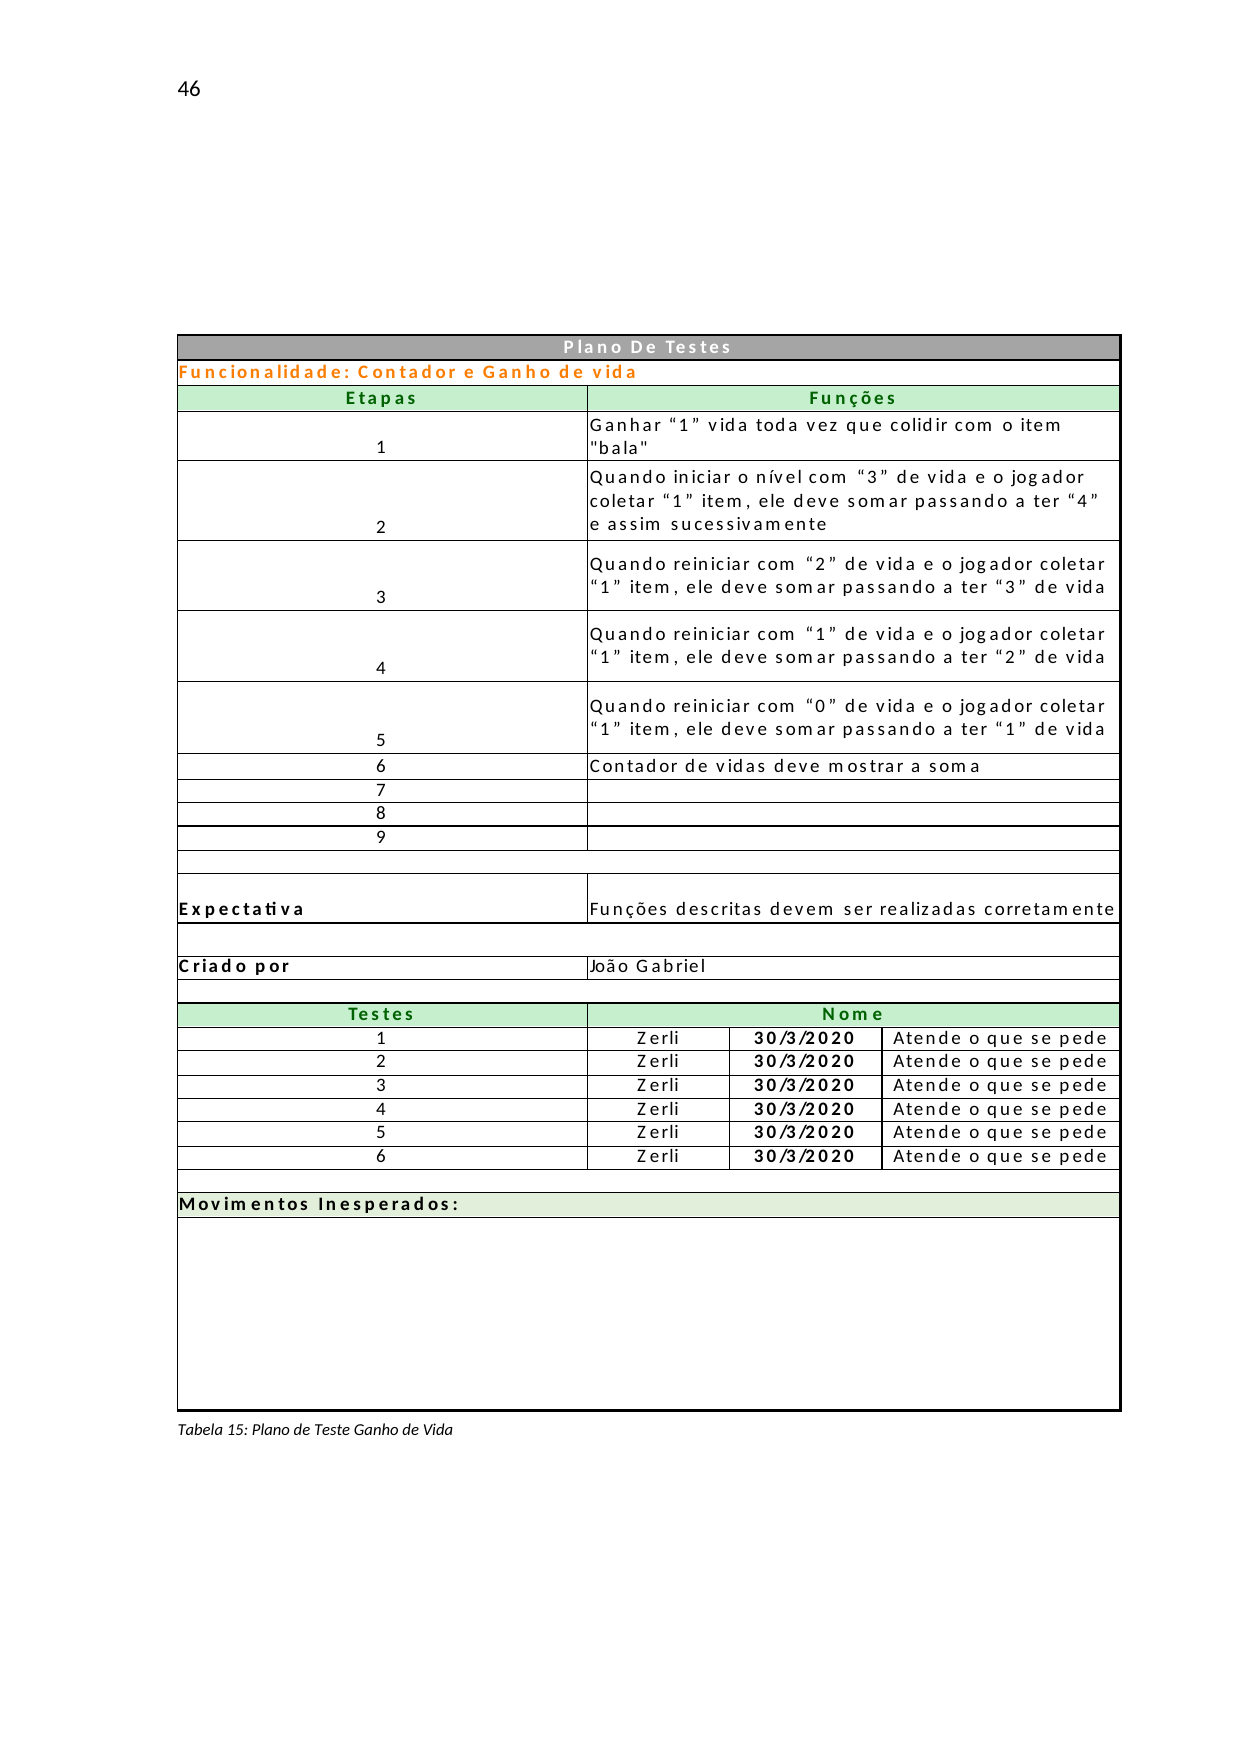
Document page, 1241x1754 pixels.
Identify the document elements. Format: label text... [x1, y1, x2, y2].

text Tabela 15: Plano de Teste Ganho de Vida [730, 1099, 881, 1121]
text Tabela 15: Plano de Teste Ganho de Vida [588, 1076, 729, 1098]
text Tabela 15: Plano de Teste Ganho de Vida [178, 754, 587, 779]
text Tabela 15: Plano de Teste Ganho de Vida [883, 1147, 1119, 1169]
text Tabela 15: Plano de Teste Ganho de Vida [588, 461, 1119, 540]
text Tabela 15: Plano de Teste Ganho de Vida [588, 1147, 729, 1169]
text Tabela 15: Plano de Teste Ganho de Vida [178, 980, 1119, 1002]
text Tabela 15: Plano de Teste Ganho de Vida [178, 1028, 587, 1050]
text Tabela 15: Plano de Teste Ganho de Vida [588, 754, 1119, 779]
text Tabela 15: Plano de Teste Ganho de Vida [588, 803, 1119, 825]
text Tabela 15: Plano de Teste Ganho de Vida [588, 1028, 729, 1050]
text Tabela 15: Plano de Teste Ganho de Vida [730, 1122, 881, 1146]
text Tabela 15: Plano de Teste Ganho de Vida [178, 1147, 587, 1169]
text Tabela 15: Plano de Teste Ganho de Vida [883, 1122, 1119, 1146]
text Tabela 15: Plano de Teste Ganho de Vida [178, 827, 587, 850]
text Tabela 15: Plano de Teste Ganho de Vida [178, 1076, 587, 1098]
text Tabela 15: Plano de Teste Ganho de Vida [178, 780, 587, 802]
text Tabela 15: Plano de Teste Ganho de Vida [178, 611, 587, 681]
text Tabela 15: Plano de Teste Ganho de Vida [178, 1218, 1119, 1409]
text Tabela 15: Plano de Teste Ganho de Vida [588, 1051, 729, 1075]
text Tabela 15: Plano de Teste Ganho de Vida [178, 851, 1119, 873]
text Tabela 15: Plano de Teste Ganho de Vida [588, 827, 1119, 850]
text Tabela 15: Plano de Teste Ganho de Vida [588, 1099, 729, 1121]
text Tabela 15: Plano de Teste Ganho de Vida [178, 412, 587, 460]
text Tabela 15: Plano de Teste Ganho de Vida [178, 1099, 587, 1121]
text Tabela 15: Plano de Teste Ganho de Vida [588, 1122, 729, 1146]
text Tabela 15: Plano de Teste Ganho de Vida [178, 1122, 587, 1146]
text Tabela 15: Plano de Teste Ganho de Vida [588, 874, 1119, 922]
text Tabela 15: Plano de Teste Ganho de Vida [883, 1076, 1119, 1098]
text Tabela 15: Plano de Teste Ganho de Vida [177, 1412, 1122, 1440]
text Tabela 15: Plano de Teste Ganho de Vida [178, 361, 1119, 385]
text Tabela 15: Plano de Teste Ganho de Vida [883, 1099, 1119, 1121]
text Tabela 15: Plano de Teste Ganho de Vida [588, 780, 1119, 802]
text Tabela 15: Plano de Teste Ganho de Vida [178, 541, 587, 610]
text Tabela 15: Plano de Teste Ganho de Vida [588, 541, 1119, 610]
text Tabela 15: Plano de Teste Ganho de Vida [588, 611, 1119, 681]
text Tabela 15: Plano de Teste Ganho de Vida [730, 1076, 881, 1098]
text Tabela 15: Plano de Teste Ganho de Vida [178, 461, 587, 540]
text Tabela 15: Plano de Teste Ganho de Vida [178, 682, 587, 753]
text Tabela 15: Plano de Teste Ganho de Vida [883, 1051, 1119, 1075]
text Tabela 15: Plano de Teste Ganho de Vida [178, 1051, 587, 1075]
text Tabela 15: Plano de Teste Ganho de Vida [730, 1051, 881, 1075]
text Tabela 15: Plano de Teste Ganho de Vida [588, 957, 1119, 979]
text Tabela 15: Plano de Teste Ganho de Vida [588, 412, 1119, 460]
text Tabela 15: Plano de Teste Ganho de Vida [178, 803, 587, 825]
text Tabela 15: Plano de Teste Ganho de Vida [730, 1147, 881, 1169]
text Tabela 15: Plano de Teste Ganho de Vida [588, 682, 1119, 753]
text Tabela 15: Plano de Teste Ganho de Vida [178, 957, 587, 979]
text Tabela 15: Plano de Teste Ganho de Vida [730, 1028, 881, 1050]
text Tabela 15: Plano de Teste Ganho de Vida [883, 1028, 1119, 1050]
text Tabela 15: Plano de Teste Ganho de Vida [178, 924, 1119, 956]
text Tabela 15: Plano de Teste Ganho de Vida [178, 1170, 1119, 1192]
text Tabela 15: Plano de Teste Ganho de Vida [178, 874, 587, 922]
